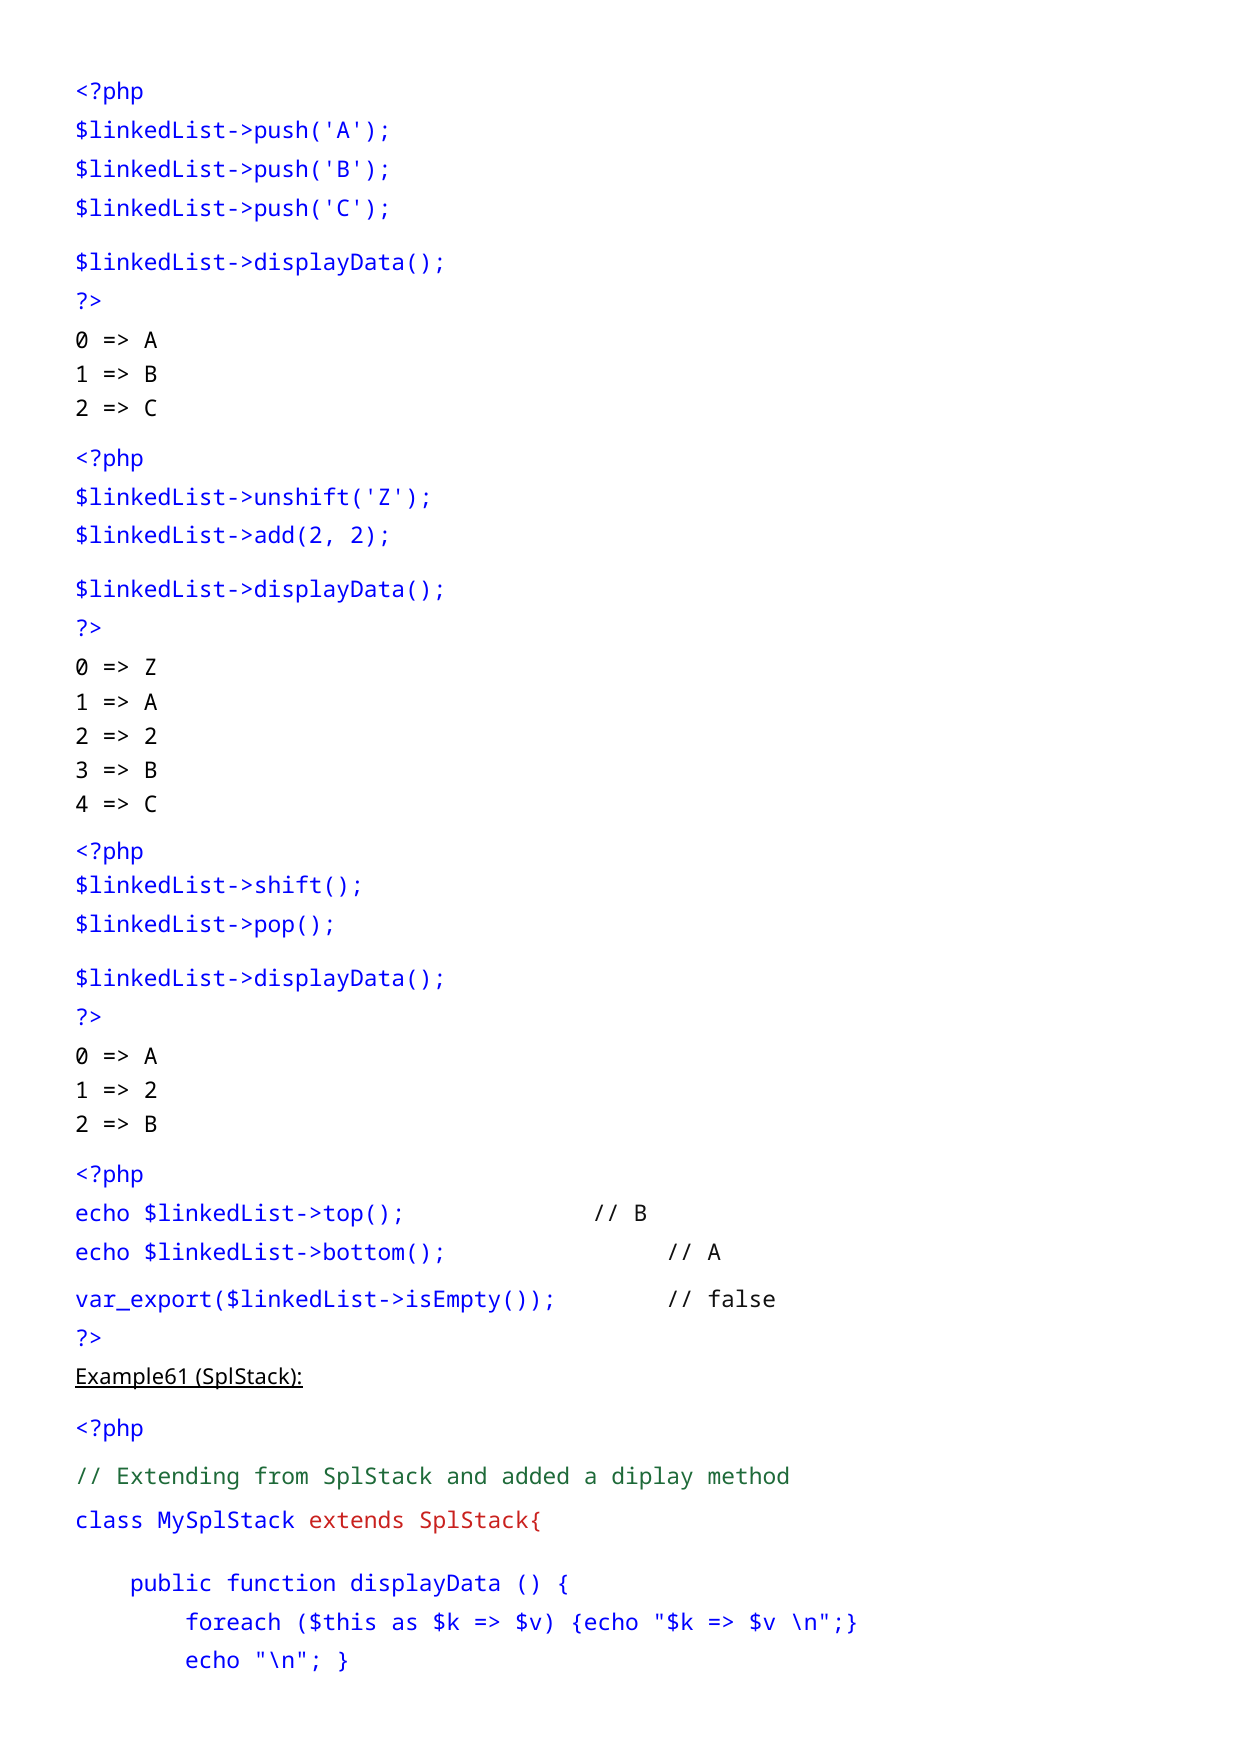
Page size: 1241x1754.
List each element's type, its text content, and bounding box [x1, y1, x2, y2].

text public function displayData () { [75, 1566, 1166, 1598]
text <?php [75, 75, 1166, 106]
text $linkedList->shift(); [75, 869, 1166, 900]
text echo $linkedList->bottom(); // A [75, 1236, 1166, 1267]
text $linkedList->pop(); [75, 908, 1166, 939]
text ?> [75, 1001, 1166, 1032]
text <?php [75, 835, 1166, 866]
text echo $linkedList->top(); // B [75, 1197, 1166, 1228]
text $linkedList->displayData(); [75, 573, 1166, 605]
text // Extending from SplStack and added a diplay method [75, 1460, 1166, 1491]
text $linkedList->push('A'); [75, 114, 1166, 145]
text ?> [75, 285, 1166, 316]
text foreach ($this as $k => $v) {echo "$k => $v \n";} [75, 1605, 1166, 1637]
text 0 => A [75, 1040, 1166, 1071]
text $linkedList->push('B'); [75, 153, 1166, 184]
text ?> [75, 1322, 1166, 1354]
text 3 => B [75, 754, 1166, 785]
text 4 => C [75, 788, 1166, 820]
text ?> [75, 612, 1166, 644]
text <?php [75, 1412, 1166, 1443]
text 1 => 2 [75, 1074, 1166, 1105]
text var_export($linkedList->isEmpty()); // false [75, 1283, 1166, 1315]
text 0 => A [75, 324, 1166, 355]
text Example61 (SplStack): [75, 1361, 1166, 1391]
text class MySplStack extends SplStack{ [75, 1503, 1166, 1535]
text <?php [75, 1158, 1166, 1189]
text 0 => Z [75, 651, 1166, 683]
text 1 => B [75, 358, 1166, 389]
text 2 => B [75, 1108, 1166, 1139]
text echo "\n"; } [75, 1644, 1166, 1676]
text $linkedList->displayData(); [75, 246, 1166, 277]
text 1 => A [75, 686, 1166, 717]
text 2 => C [75, 392, 1166, 423]
text <?php [75, 442, 1166, 473]
text $linkedList->unshift('Z'); [75, 481, 1166, 512]
text $linkedList->displayData(); [75, 962, 1166, 993]
text $linkedList->push('C'); [75, 192, 1166, 223]
text $linkedList->add(2, 2); [75, 519, 1166, 551]
text 2 => 2 [75, 720, 1166, 751]
